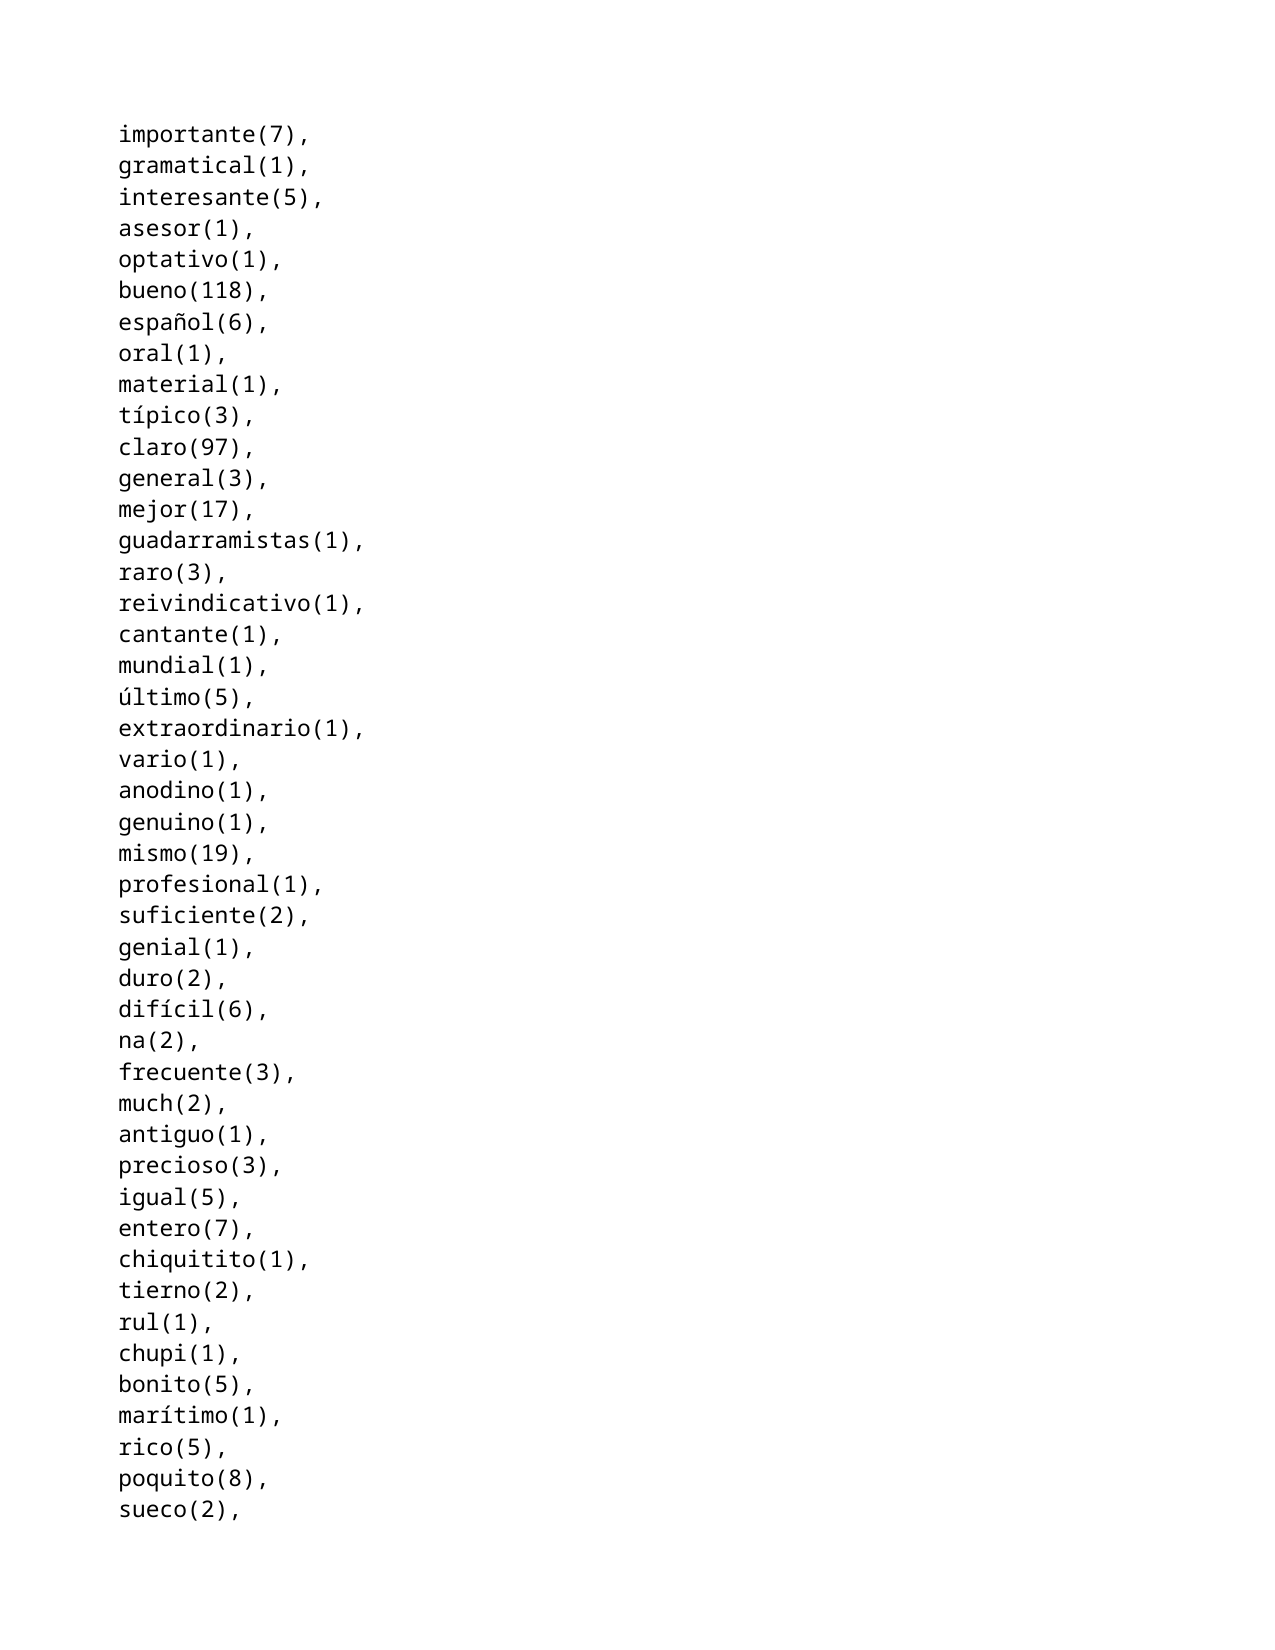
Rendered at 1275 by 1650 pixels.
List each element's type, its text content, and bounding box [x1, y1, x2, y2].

text interesante(5), [118, 181, 1157, 212]
text na(2), [118, 1024, 1157, 1056]
text bueno(118), [118, 274, 1157, 306]
text raro(3), [118, 556, 1157, 587]
text típico(3), [118, 399, 1157, 431]
text oral(1), [118, 337, 1157, 368]
text suficiente(2), [118, 899, 1157, 931]
text general(3), [118, 462, 1157, 493]
text chiquitito(1), [118, 1243, 1157, 1274]
text marítimo(1), [118, 1399, 1157, 1431]
text español(6), [118, 306, 1157, 337]
text mejor(17), [118, 493, 1157, 524]
text reivindicativo(1), [118, 587, 1157, 618]
text mismo(19), [118, 837, 1157, 868]
text profesional(1), [118, 868, 1157, 899]
text antiguo(1), [118, 1118, 1157, 1149]
text entero(7), [118, 1212, 1157, 1243]
text vario(1), [118, 743, 1157, 774]
text chupi(1), [118, 1337, 1157, 1368]
text cantante(1), [118, 618, 1157, 649]
text poquito(8), [118, 1462, 1157, 1493]
text genuino(1), [118, 806, 1157, 837]
text último(5), [118, 681, 1157, 712]
text duro(2), [118, 962, 1157, 993]
text difícil(6), [118, 993, 1157, 1024]
text mundial(1), [118, 649, 1157, 681]
text genial(1), [118, 931, 1157, 962]
text rul(1), [118, 1306, 1157, 1337]
text importante(7), [118, 118, 1157, 149]
text bonito(5), [118, 1368, 1157, 1399]
text optativo(1), [118, 243, 1157, 274]
text tierno(2), [118, 1274, 1157, 1306]
text guadarramistas(1), [118, 524, 1157, 556]
text material(1), [118, 368, 1157, 399]
text rico(5), [118, 1431, 1157, 1462]
text extraordinario(1), [118, 712, 1157, 743]
text gramatical(1), [118, 149, 1157, 181]
text sueco(2), [118, 1493, 1157, 1524]
text claro(97), [118, 431, 1157, 462]
text asesor(1), [118, 212, 1157, 243]
text anodino(1), [118, 774, 1157, 806]
text much(2), [118, 1087, 1157, 1118]
text igual(5), [118, 1181, 1157, 1212]
text frecuente(3), [118, 1056, 1157, 1087]
text precioso(3), [118, 1149, 1157, 1181]
